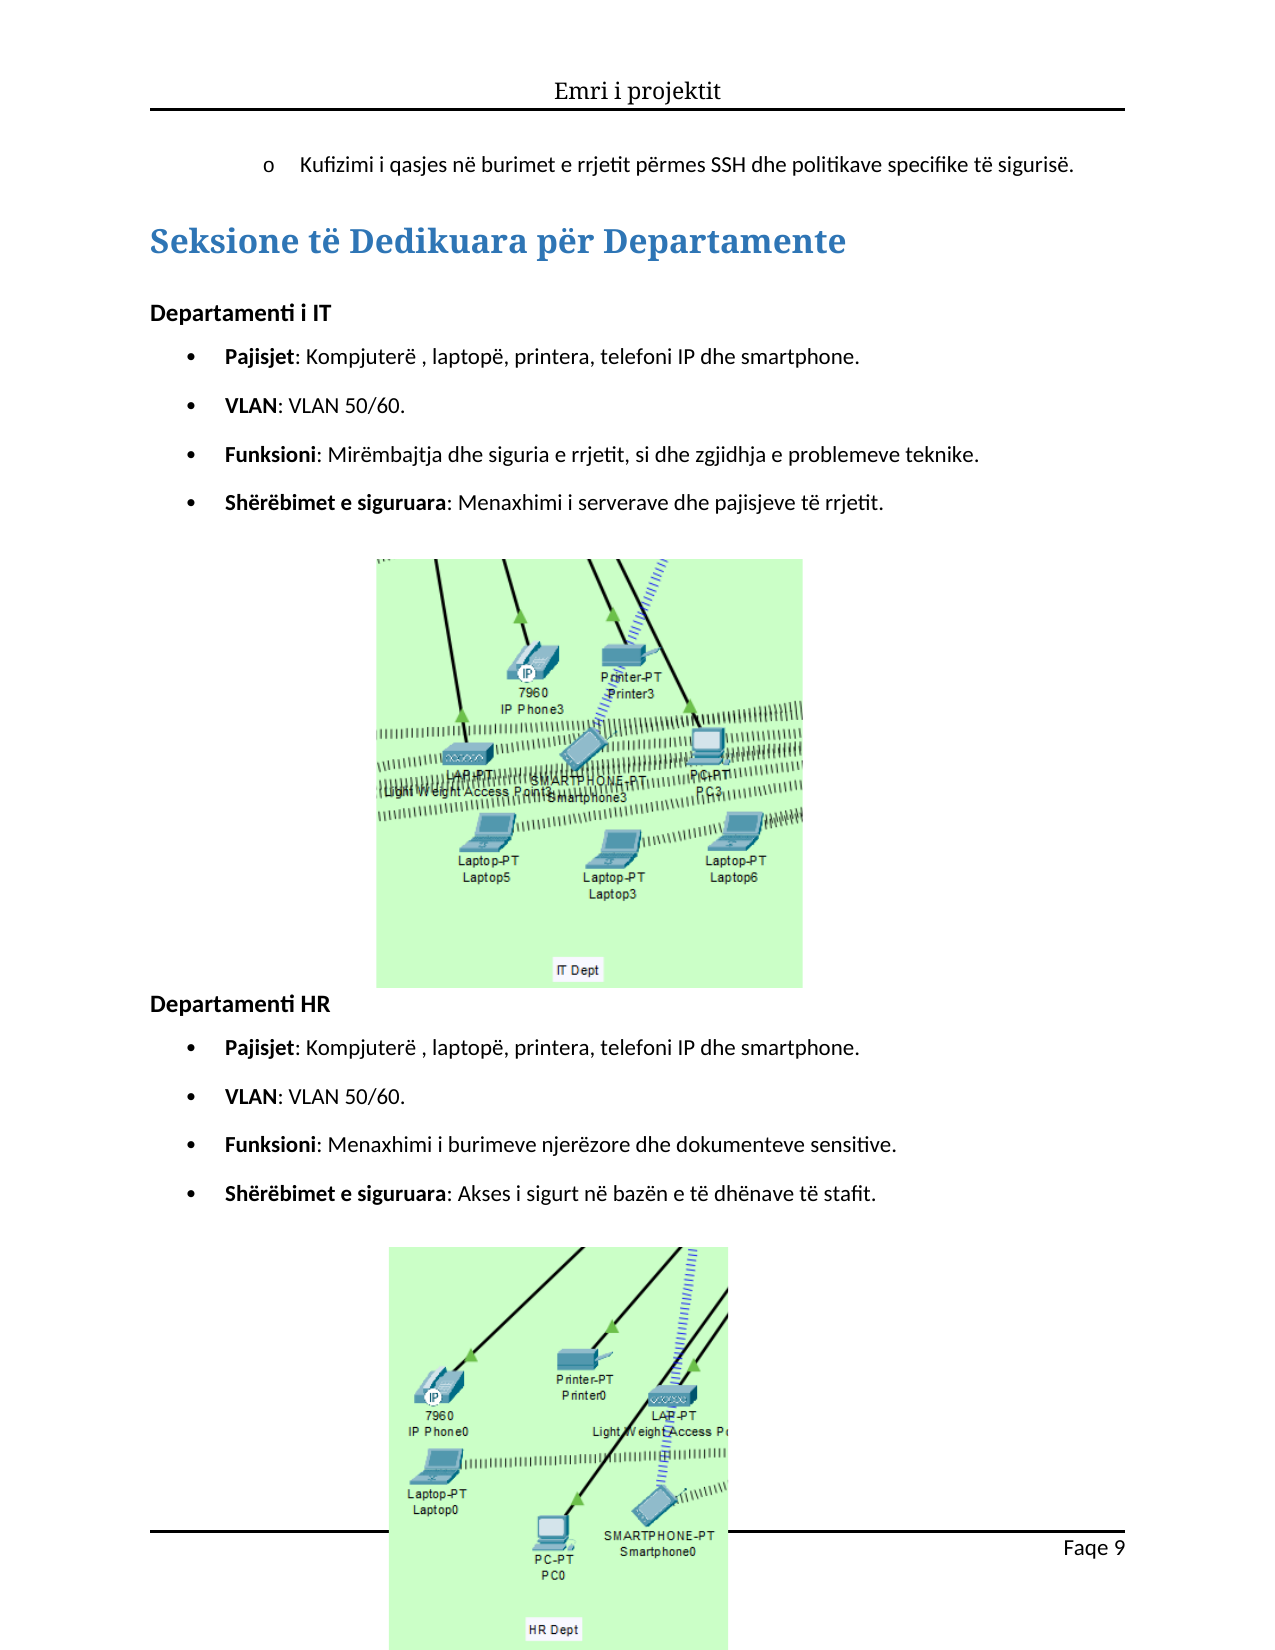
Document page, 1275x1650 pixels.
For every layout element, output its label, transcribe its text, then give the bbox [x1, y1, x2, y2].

subtitle Departamenti i IT [150, 297, 1125, 327]
subtitle Seksione të Dedikuara për Departamente [150, 218, 1125, 263]
list VLAN: VLAN 50/60. [187, 1082, 1125, 1110]
list VLAN: VLAN 50/60. [187, 391, 1125, 419]
list Pajisjet: Kompjuterë , laptopë, printera, telefoni IP dhe smartphone. [187, 1033, 1125, 1061]
list Pajisjet: Kompjuterë , laptopë, printera, telefoni IP dhe smartphone. [187, 342, 1125, 370]
list Funksioni: Mirëmbajtja dhe siguria e rrjetit, si dhe zgjidhja e problemeve teknike. [187, 440, 1125, 468]
list Kufizimi i qasjes në burimet e rrjetit përmes SSH dhe politikave specifike të sigurisë. [262, 150, 1125, 178]
subtitle Departamenti HR [150, 552, 1125, 1018]
list Funksioni: Menaxhimi i burimeve njerëzore dhe dokumenteve sensitive. [187, 1131, 1125, 1159]
list Shërëbimet e siguruara: Menaxhimi i serverave dhe pajisjeve të rrjetit. [187, 488, 1125, 517]
list Shërëbimet e siguruara: Akses i sigurt në bazën e të dhënave të stafit. [187, 1179, 1125, 1207]
